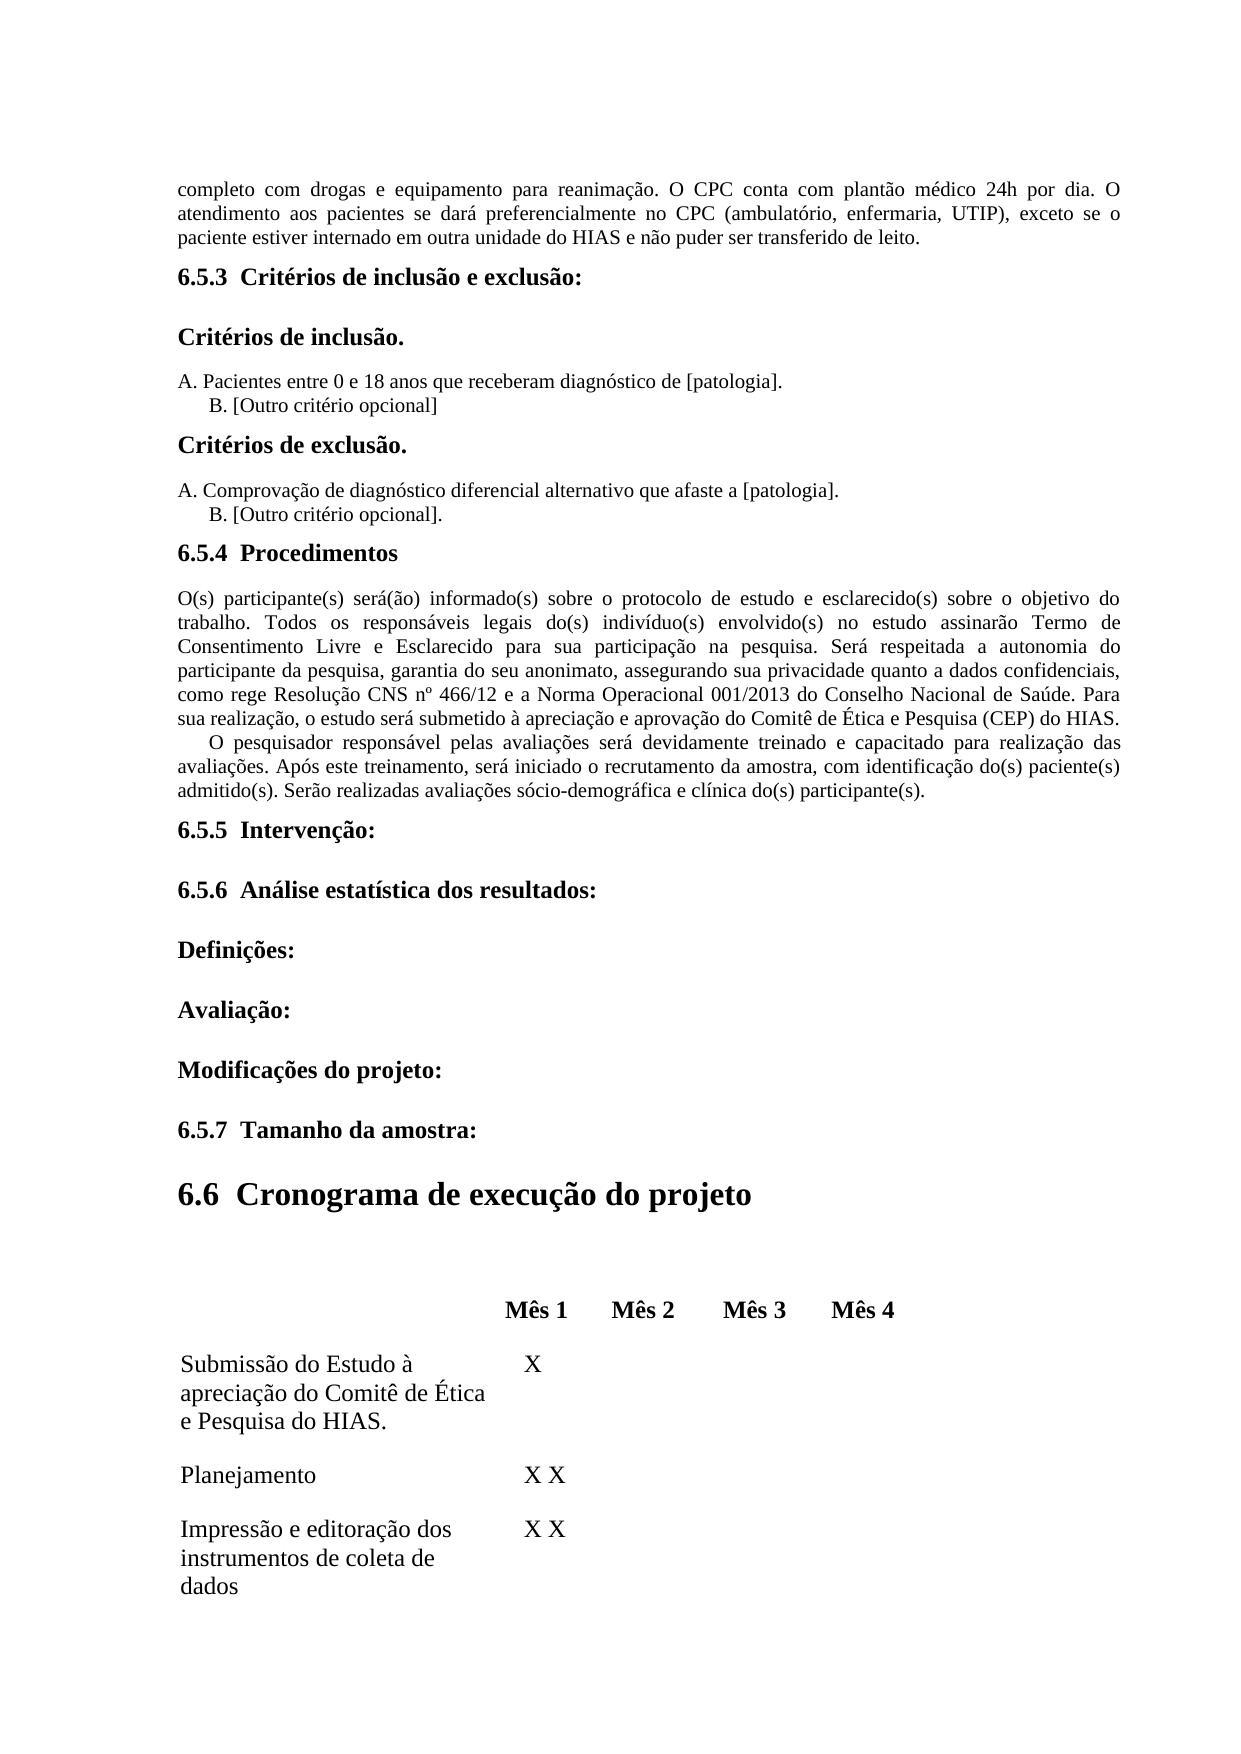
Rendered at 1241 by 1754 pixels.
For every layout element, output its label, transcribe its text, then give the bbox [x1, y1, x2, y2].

subtitle Modificações do projeto: [177, 1055, 1122, 1083]
table_header [177, 1283, 489, 1336]
table_header Mês 4 [828, 1283, 939, 1336]
text A. Pacientes entre 0 e 18 anos que receberam diagnóstico de [patologia]. [177, 369, 1122, 393]
subtitle 6.5.5 Intervenção: [177, 815, 1122, 843]
table_cell X X [489, 1448, 602, 1501]
table_header Mês 3 [714, 1283, 828, 1336]
table_cell X [489, 1336, 602, 1448]
table_cell [714, 1448, 828, 1501]
table_header Mês 2 [602, 1283, 714, 1336]
subtitle Definições: [177, 935, 1122, 963]
text completo com drogas e equipamento para reanimação. O CPC conta com plantão médico 24h por dia. O atendimento aos pacientes se dará preferencialmente no CPC (ambulatório, enfermaria, UTIP), exceto se o paciente estiver internado em outra unidade do HIAS e não puder ser transferido de leito. [177, 177, 1122, 249]
table_cell [602, 1336, 714, 1448]
table_cell [714, 1501, 828, 1613]
table_cell [602, 1501, 714, 1613]
subtitle 6.6 Cronograma de execução do projeto [177, 1175, 1122, 1213]
table_cell [602, 1448, 714, 1501]
table_cell X X [489, 1501, 602, 1613]
table_cell [828, 1336, 939, 1448]
table_header Mês 1 [489, 1283, 602, 1336]
text A. Comprovação de diagnóstico diferencial alternativo que afaste a [patologia]. [177, 477, 1122, 502]
subtitle 6.5.3 Critérios de inclusão e exclusão: [177, 262, 1122, 291]
subtitle Critérios de exclusão. [177, 430, 1122, 459]
text B. [Outro critério opcional] [177, 393, 1122, 417]
subtitle 6.5.6 Análise estatística dos resultados: [177, 875, 1122, 903]
subtitle Critérios de inclusão. [177, 322, 1122, 351]
text B. [Outro critério opcional]. [177, 502, 1122, 526]
subtitle 6.5.7 Tamanho da amostra: [177, 1115, 1122, 1143]
table_cell Planejamento [177, 1448, 489, 1501]
text O pesquisador responsável pelas avaliações será devidamente treinado e capacitado para realização das avaliações. Após este treinamento, será iniciado o recrutamento da amostra, com identificação do(s) paciente(s) admitido(s). Serão realizadas avaliações sócio-demográfica e clínica do(s) participante(s). [177, 730, 1122, 802]
subtitle Avaliação: [177, 995, 1122, 1023]
text O(s) participante(s) será(ão) informado(s) sobre o protocolo de estudo e esclarecido(s) sobre o objetivo do trabalho. Todos os responsáveis legais do(s) indivíduo(s) envolvido(s) no estudo assinarão Termo de Consentimento Livre e Esclarecido para sua participação na pesquisa. Será respeitada a autonomia do participante da pesquisa, garantia do seu anonimato, assegurando sua privacidade quanto a dados confidenciais, como rege Resolução CNS nº 466/12 e a Norma Operacional 001/2013 do Conselho Nacional de Saúde. Para sua realização, o estudo será submetido à apreciação e aprovação do Comitê de Ética e Pesquisa (CEP) do HIAS. [177, 586, 1122, 730]
table_cell [828, 1501, 939, 1613]
table_cell [828, 1448, 939, 1501]
table_cell Submissão do Estudo à apreciação do Comitê de Ética e Pesquisa do HIAS. [177, 1336, 489, 1448]
subtitle 6.5.4 Procedimentos [177, 538, 1122, 567]
table_cell [714, 1336, 828, 1448]
table_cell Impressão e editoração dos instrumentos de coleta de dados [177, 1501, 489, 1613]
